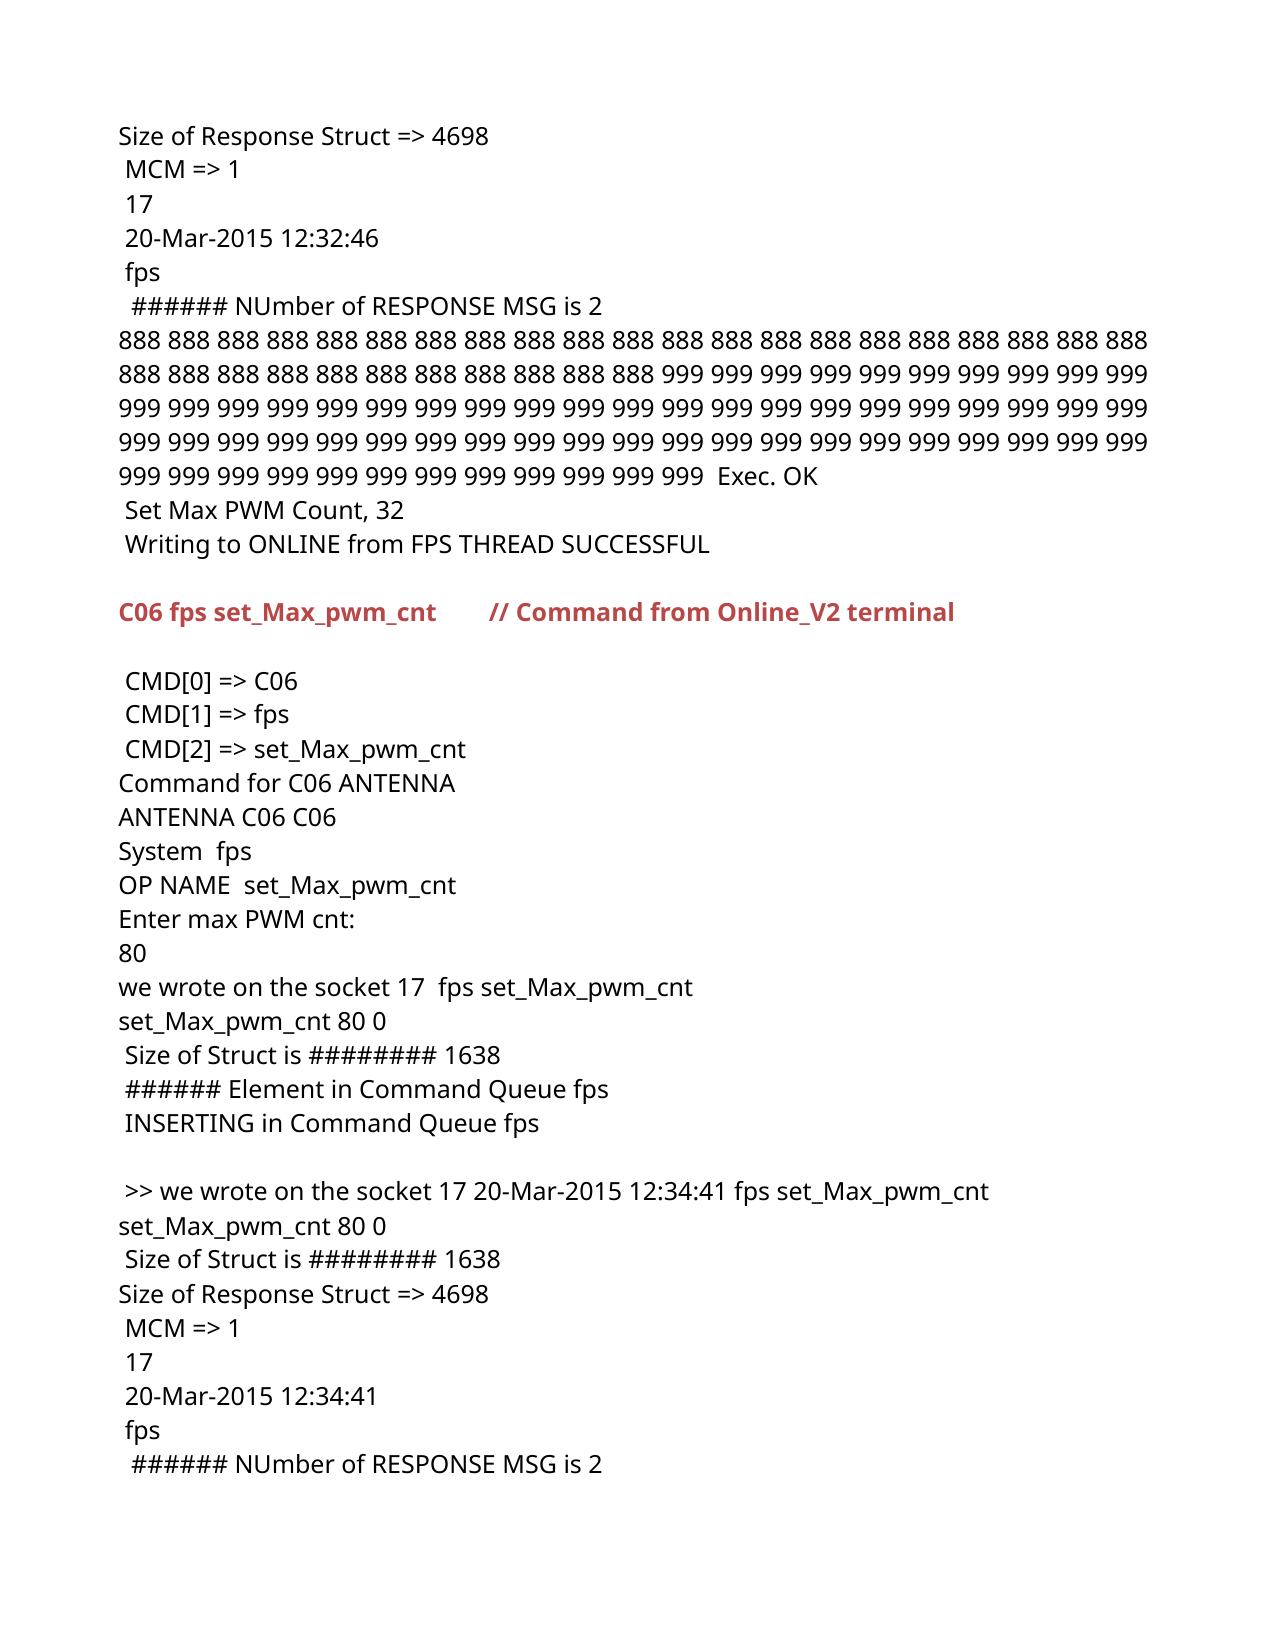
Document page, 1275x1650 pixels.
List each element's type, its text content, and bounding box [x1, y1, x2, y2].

text INSERTING in Command Queue fps [118, 1106, 1157, 1140]
text fps [118, 254, 1157, 288]
text Size of Struct is ######## 1638 [118, 1038, 1157, 1072]
text ###### NUmber of RESPONSE MSG is 2 [118, 1447, 1157, 1481]
text 20-Mar-2015 12:32:46 [118, 220, 1157, 254]
text ANTENNA C06 C06 [118, 799, 1157, 833]
text 80 [118, 936, 1157, 970]
text >> we wrote on the socket 17 20-Mar-2015 12:34:41 fps set_Max_pwm_cnt [118, 1174, 1157, 1208]
text CMD[1] => fps [118, 697, 1157, 731]
text MCM => 1 [118, 1310, 1157, 1344]
text 888 888 888 888 888 888 888 888 888 888 888 888 888 888 888 888 888 888 888 888 888 888 888 888 888 888 888 888 888 888 888 888 999 999 999 999 999 999 999 999 999 999 999 999 999 999 999 999 999 999 999 999 999 999 999 999 999 999 999 999 999 999 999 999 999 999 999 999 999 999 999 999 999 999 999 999 999 999 999 999 999 999 999 999 999 999 999 999 999 999 999 999 999 999 999 999 Exec. OK [118, 322, 1157, 493]
text CMD[2] => set_Max_pwm_cnt [118, 731, 1157, 765]
text 20-Mar-2015 12:34:41 [118, 1378, 1157, 1412]
text MCM => 1 [118, 152, 1157, 186]
text ###### NUmber of RESPONSE MSG is 2 [118, 288, 1157, 322]
text set_Max_pwm_cnt 80 0 [118, 1208, 1157, 1242]
text 17 [118, 186, 1157, 220]
text System fps [118, 833, 1157, 867]
text CMD[0] => C06 [118, 663, 1157, 697]
text Set Max PWM Count, 32 [118, 493, 1157, 527]
text Size of Struct is ######## 1638 [118, 1242, 1157, 1276]
text we wrote on the socket 17 fps set_Max_pwm_cnt [118, 970, 1157, 1004]
text ###### Element in Command Queue fps [118, 1072, 1157, 1106]
text OP NAME set_Max_pwm_cnt [118, 867, 1157, 902]
text set_Max_pwm_cnt 80 0 [118, 1004, 1157, 1038]
text 17 [118, 1344, 1157, 1378]
text C06 fps set_Max_pwm_cnt // Command from Online_V2 terminal [118, 595, 1157, 629]
text Command for C06 ANTENNA [118, 765, 1157, 799]
text fps [118, 1412, 1157, 1447]
text Size of Response Struct => 4698 [118, 118, 1157, 152]
text Size of Response Struct => 4698 [118, 1276, 1157, 1310]
text Writing to ONLINE from FPS THREAD SUCCESSFUL [118, 527, 1157, 561]
text Enter max PWM cnt: [118, 902, 1157, 936]
